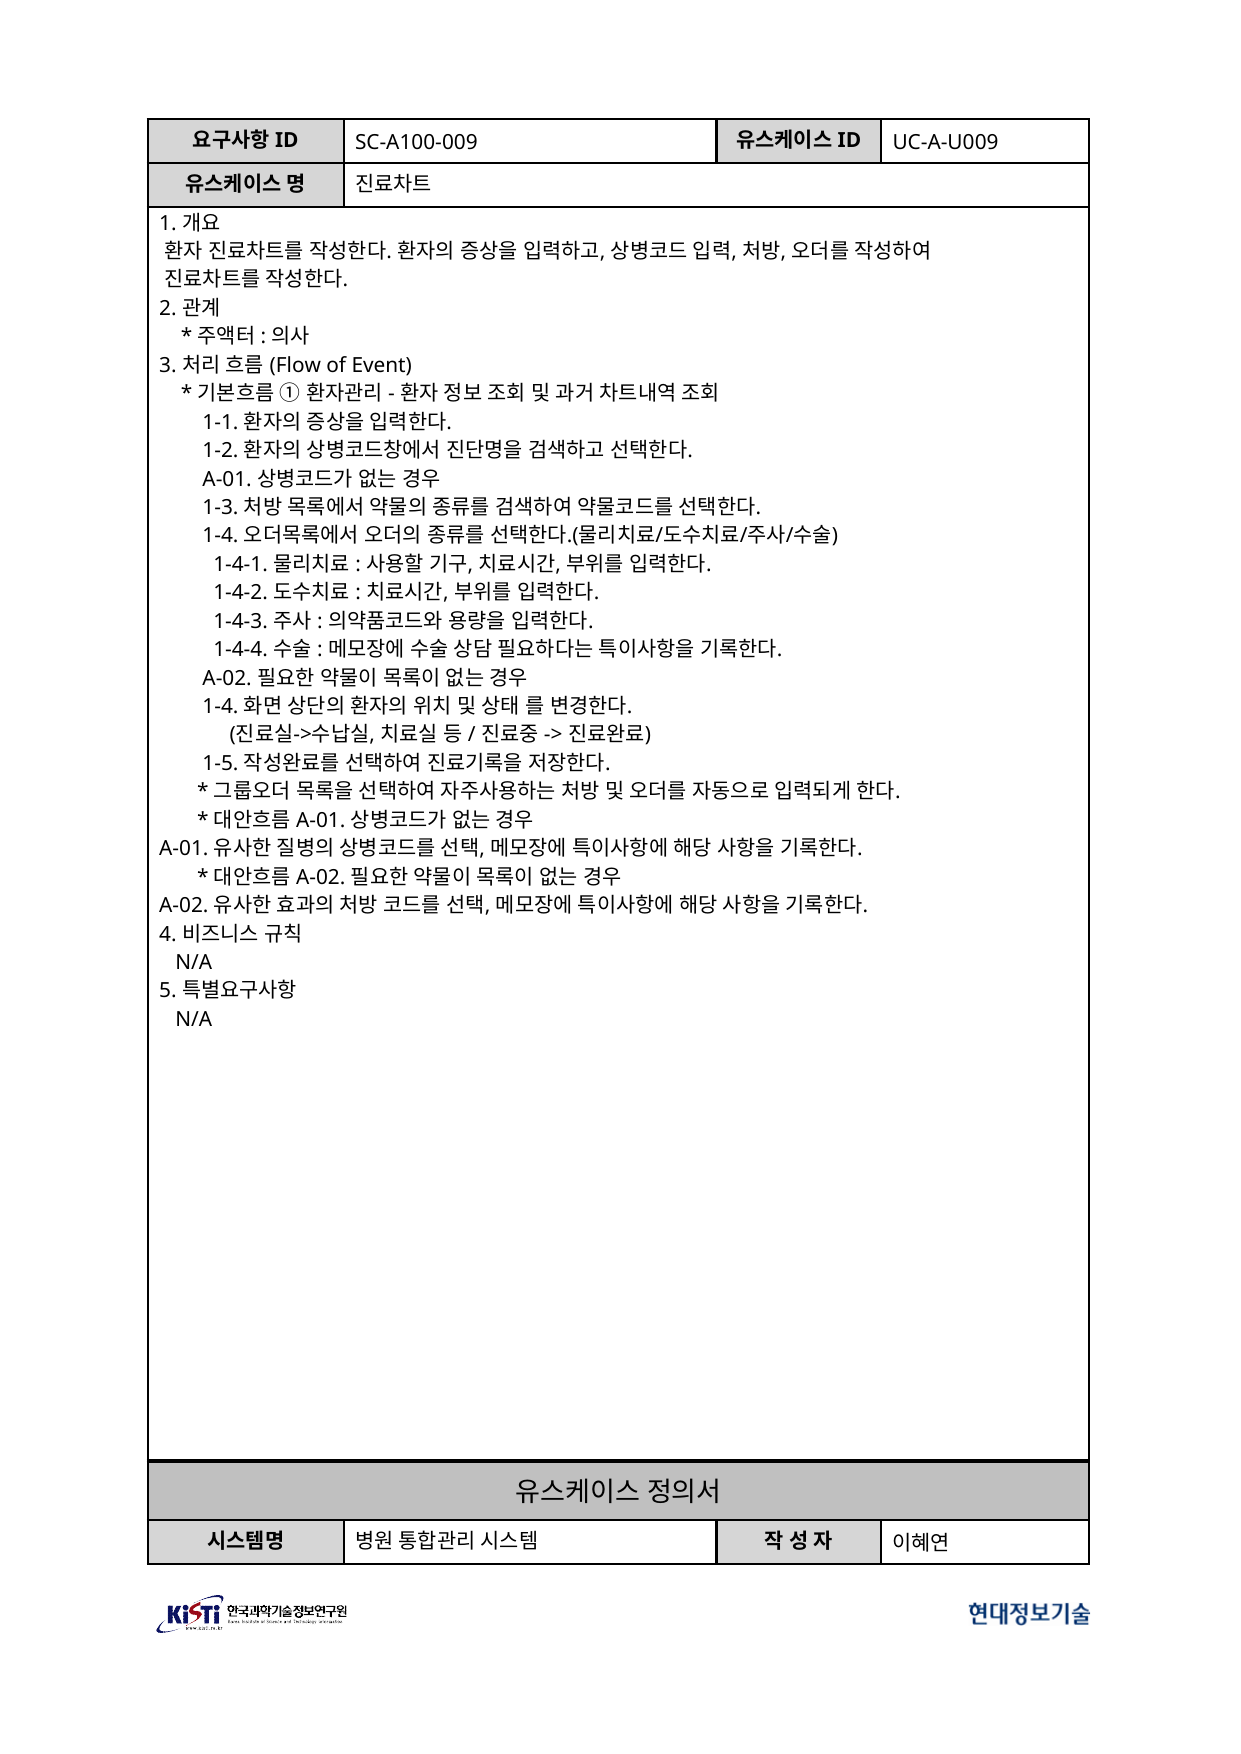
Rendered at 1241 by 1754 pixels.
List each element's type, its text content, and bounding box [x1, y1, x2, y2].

table_cell 요구사항 ID [149, 120, 343, 162]
table_cell SC-A100-009 [345, 120, 715, 162]
table_cell 시스템명 [149, 1521, 343, 1563]
table_header 유스케이스 정의서 [149, 1463, 1088, 1519]
table_cell 유스케이스 ID [718, 120, 880, 162]
table_cell 진료차트 [345, 164, 1088, 206]
table_cell 유스케이스 명 [149, 164, 343, 206]
table_cell 병원 통합관리 시스템 [345, 1521, 715, 1563]
picture [156, 1595, 347, 1633]
table_cell 이혜연 [882, 1521, 1088, 1563]
table_cell 작 성 자 [718, 1521, 880, 1563]
table_cell 1. 개요 환자 진료차트를 작성한다. 환자의 증상을 입력하고, 상병코드 입력, 처방, 오더를 작성하여 진료차트를 작성한다. 2. 관계 * 주액터 : 의사 3. 처리 흐름 (Flow of Event) * 기본흐름 ① 환자관리 - 환자 정보 조회 및 과거 차트내역 조회 1-1. 환자의 증상을 입력한다. 1-2. 환자의 상병코드창에서 진단명을 검색하고 선택한다. A-01. 상병코드가 없는 경우 1-3. 처방 목록에서 약물의 종류를 검색하여 약물코드를 선택한다. 1-4. 오더목록에서 오더의 종류를 선택한다.(물리치료/도수치료/주사/수술) 1-4-1. 물리치료 : 사용할 기구, 치료시간, 부위를 입력한다. 1-4-2. 도수치료 : 치료시간, 부위를 입력한다. 1-4-3. 주사 : 의약품코드와 용량을 입력한다. 1-4-4. 수술 : 메모장에 수술 상담 필요하다는 특이사항을 기록한다. A-02. 필요한 약물이 목록이 없는 경우 1-4. 화면 상단의 환자의 위치 및 상태 를 변경한다. (진료실->수납실, 치료실 등 / 진료중 -> 진료완료) 1-5. 작성완료를 선택하여 진료기록을 저장한다. * 그룹오더 목록을 선택하여 자주사용하는 처방 및 오더를 자동으로 입력되게 한다. * 대안흐름 A-01. 상병코드가 없는 경우 A-01. 유사한 질병의 상병코드를 선택, 메모장에 특이사항에 해당 사항을 기록한다. * 대안흐름 A-02. 필요한 약물이 목록이 없는 경우 A-02. 유사한 효과의 처방 코드를 선택, 메모장에 특이사항에 해당 사항을 기록한다. 4. 비즈니스 규칙 N/A 5. 특별요구사항 N/A [149, 208, 1088, 1459]
picture [968, 1602, 1091, 1626]
table_cell UC-A-U009 [882, 120, 1088, 162]
